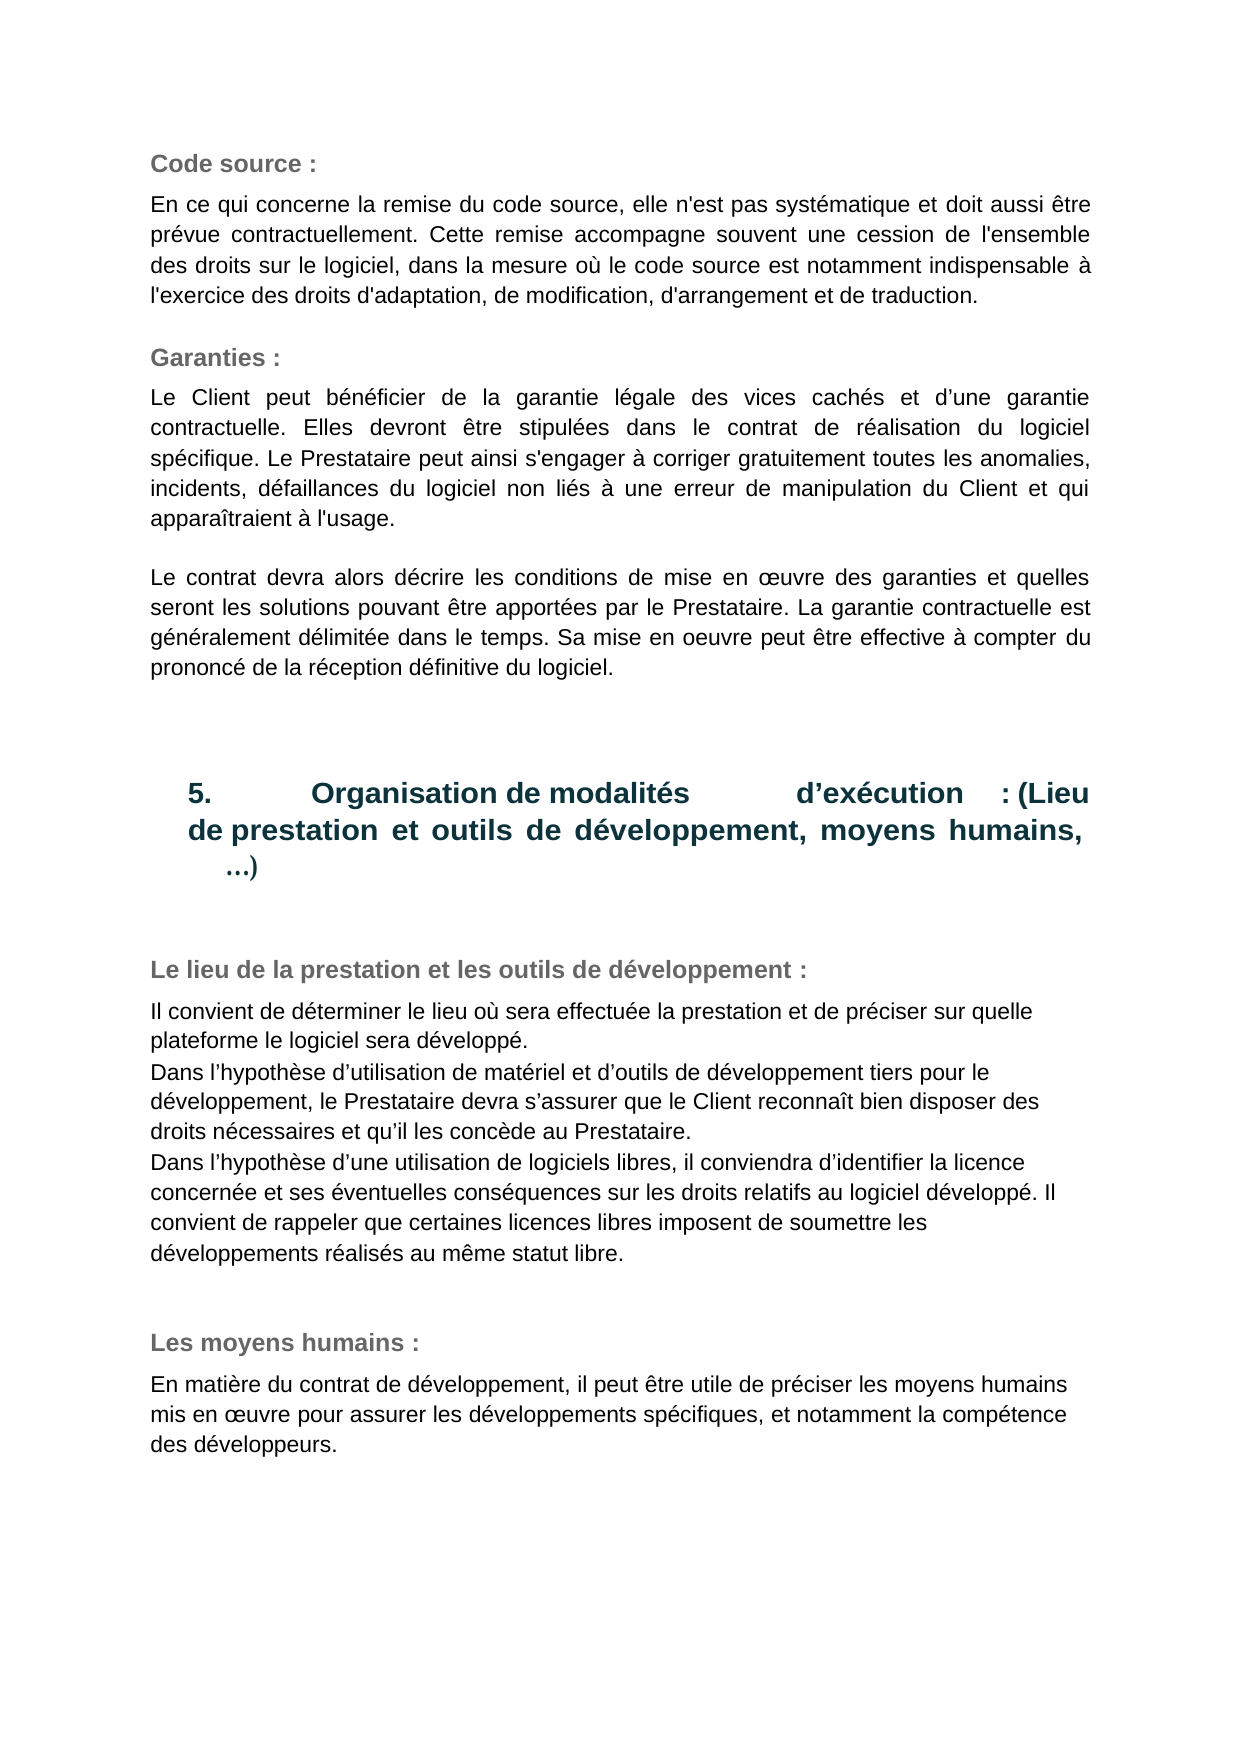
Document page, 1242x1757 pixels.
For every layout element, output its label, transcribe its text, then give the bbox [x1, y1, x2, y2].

subtitle Code source : [150, 148, 1102, 177]
text En matière du contrat de développement, il peut être utile de préciser les moyens humains mis en œuvre pour assurer les développements spécifiques, et notamment la compétence des développeurs. [150, 1371, 1068, 1457]
text En ce qui concerne la remise du code source, elle n'est pas systématique et doit aussi être prévue contractuellement. Cette remise accompagne souvent une cession de l'ensemble des droits sur le logiciel, dans la mesure où le code source est notamment indispensable à l'exercice des droits d'adaptation, de modification, d'arrangement et de traduction. [150, 191, 1091, 308]
subtitle Le lieu de la prestation et les outils de développement : [150, 955, 1102, 984]
text …) [225, 849, 1102, 881]
text Dans l’hypothèse d’utilisation de matériel et d’outils de développement tiers pour le développement, le Prestataire devra s’assurer que le Client reconnaît bien disposer des droits nécessaires et qu’il les concède au Prestataire. [150, 1058, 1079, 1144]
text Le Client peut bénéficier de la garantie légale des vices cachés et d’une garantie contractuelle. Elles devront être stipulées dans le contrat de réalisation du logiciel spécifique. Le Prestataire peut ainsi s'engager à corriger gratuitement toutes les anomalies, incidents, défaillances du logiciel non liés à une erreur de manipulation du Client et qui apparaîtraient à l'usage. [150, 384, 1091, 531]
text Dans l’hypothèse d’une utilisation de logiciels libres, il conviendra d’identifier la licence concernée et ses éventuelles conséquences sur les droits relatifs au logiciel développé. Il convient de rappeler que certaines licences libres imposent de soumettre les développements réalisés au même statut libre. [150, 1149, 1090, 1266]
subtitle Les moyens humains : [150, 1328, 1102, 1357]
text Le contrat devra alors décrire les conditions de mise en œuvre des garanties et quelles seront les solutions pouvant être apportées par le Prestataire. La garantie contractuelle est généralement délimitée dans le temps. Sa mise en oeuvre peut être effective à compter du prononcé de la réception définitive du logiciel. [150, 564, 1091, 681]
subtitle Organisation de modalités d’exécution : (Lieu de prestation et outils de développement, moyens humains, [188, 776, 1091, 846]
text Il convient de déterminer le lieu où sera effectuée la prestation et de préciser sur quelle plateforme le logiciel sera développé. [150, 998, 1102, 1054]
subtitle Garanties : [150, 343, 1102, 372]
